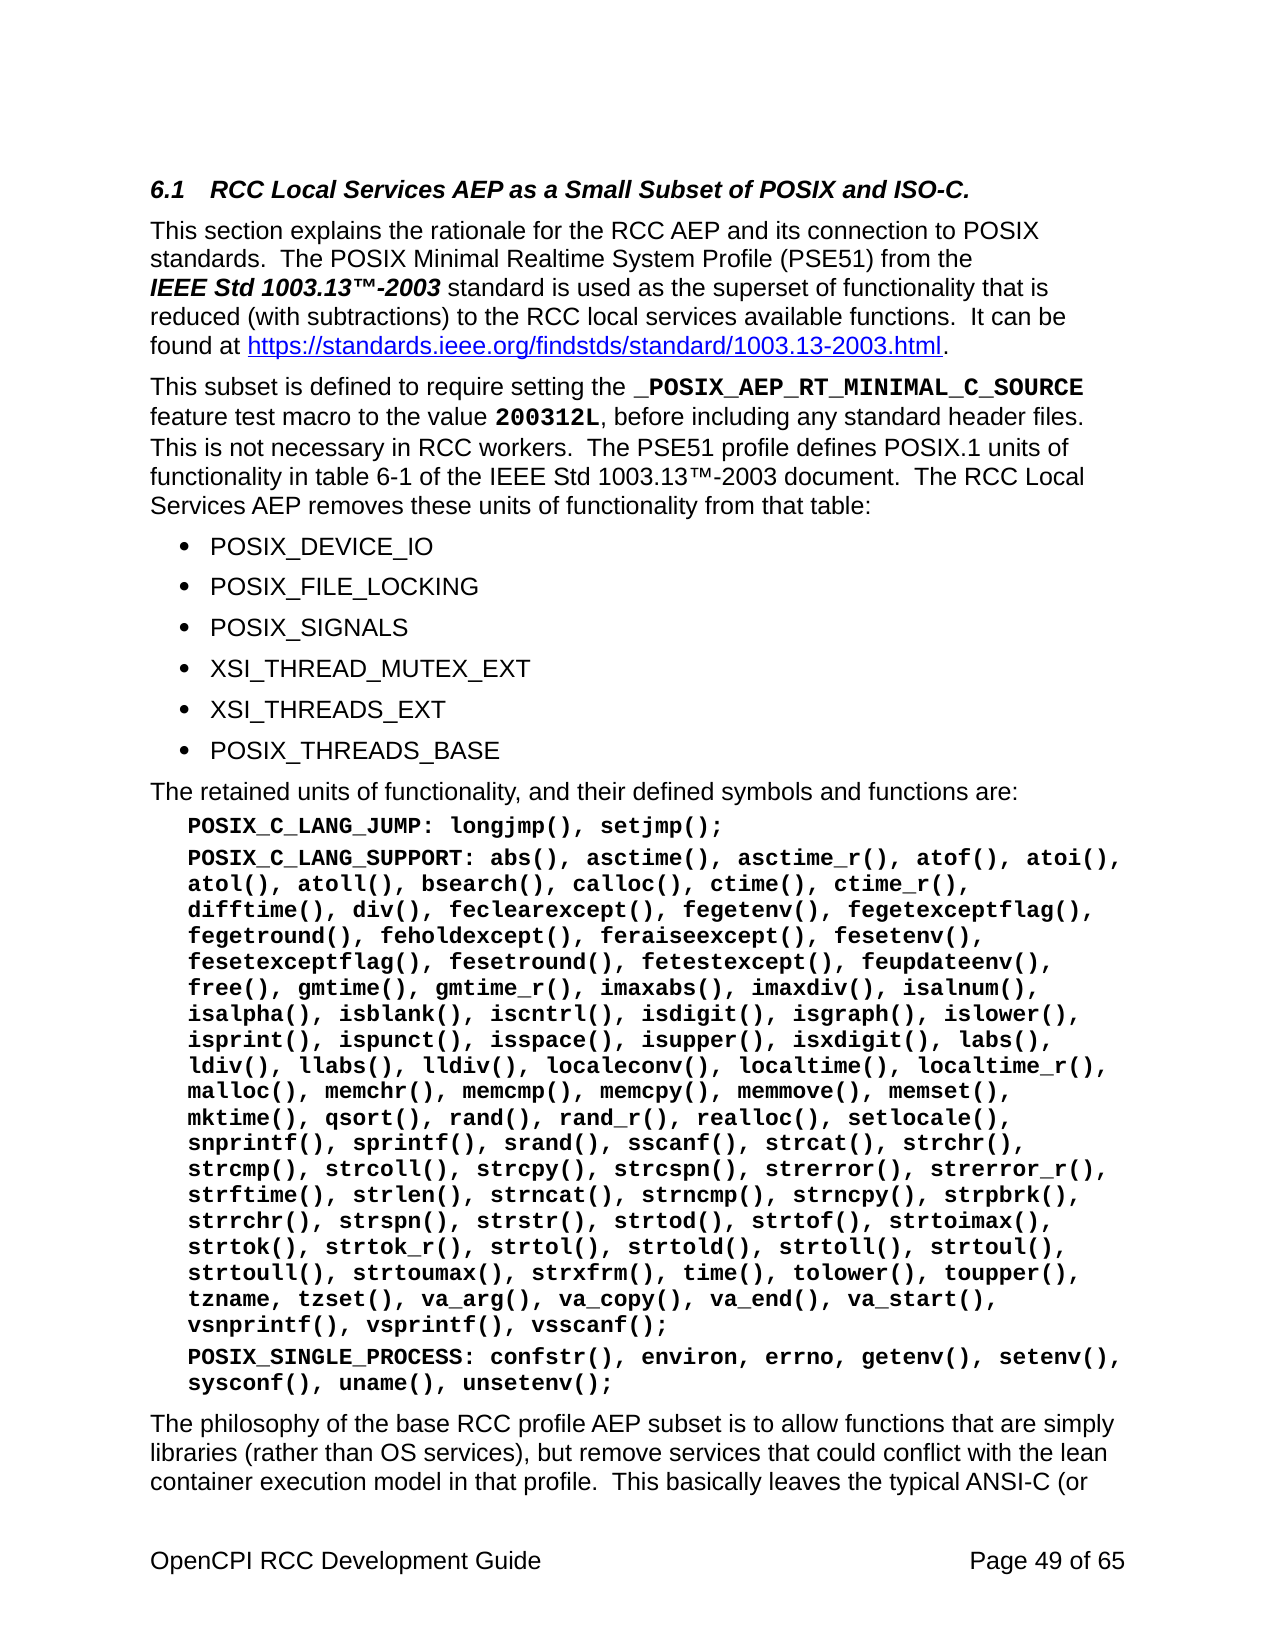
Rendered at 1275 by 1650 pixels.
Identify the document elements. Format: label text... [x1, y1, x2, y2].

list XSI_THREADS_EXT [180, 695, 1125, 724]
text POSIX_C_LANG_SUPPORT: abs(), asctime(), asctime_r(), atof(), atoi(), atol(), atoll(), bsearch(), calloc(), ctime(), ctime_r(), difftime(), div(), feclearexcept(), fegetenv(), fegetexceptflag(), fegetround(), feholdexcept(), feraiseexcept(), fesetenv(), fesetexceptflag(), fesetround(), fetestexcept(), feupdateenv(), free(), gmtime(), gmtime_r(), imaxabs(), imaxdiv(), isalnum(), isalpha(), isblank(), iscntrl(), isdigit(), isgraph(), islower(), isprint(), ispunct(), isspace(), isupper(), isxdigit(), labs(), ldiv(), llabs(), lldiv(), localeconv(), localtime(), localtime_r(), malloc(), memchr(), memcmp(), memcpy(), memmove(), memset(), mktime(), qsort(), rand(), rand_r(), realloc(), setlocale(), snprintf(), sprintf(), srand(), sscanf(), strcat(), strchr(), strcmp(), strcoll(), strcpy(), strcspn(), strerror(), strerror_r(), strftime(), strlen(), strncat(), strncmp(), strncpy(), strpbrk(), strrchr(), strspn(), strstr(), strtod(), strtof(), strtoimax(), strtok(), strtok_r(), strtol(), strtold(), strtoll(), strtoul(), strtoull(), strtoumax(), strxfrm(), time(), tolower(), toupper(), tzname, tzset(), va_arg(), va_copy(), va_end(), va_start(), vsnprintf(), vsprintf(), vsscanf(); [187, 846, 1125, 1339]
list POSIX_FILE_LOCKING [180, 572, 1125, 601]
text This section explains the rationale for the RCC AEP and its connection to POSIX standards. The POSIX Minimal Realtime System Profile (PSE51) from the IEEE Std 1003.13™‑2003 standard is used as the superset of functionality that is reduced (with subtractions) to the RCC local services available functions. It can be found at https://standards.ieee.org/findstds/standard/1003.13-2003.html. [150, 216, 1125, 359]
text This subset is defined to require setting the _POSIX_AEP_RT_MINIMAL_C_SOURCE feature test macro to the value 200312L, before including any standard header files. This is not necessary in RCC workers. The PSE51 profile defines POSIX.1 units of functionality in table 6-1 of the IEEE Std 1003.13™‑2003 document. The RCC Local Services AEP removes these units of functionality from that table: [150, 371, 1125, 519]
list POSIX_DEVICE_IO [180, 532, 1125, 560]
list XSI_THREAD_MUTEX_EXT [180, 654, 1125, 683]
text The philosophy of the base RCC profile AEP subset is to allow functions that are simply libraries (rather than OS services), but remove services that could conflict with the lean container execution model in that profile. This basically leaves the typical ANSI-C (or [150, 1409, 1125, 1496]
text POSIX_C_LANG_JUMP: longjmp(), setjmp(); [187, 814, 1125, 840]
list POSIX_THREADS_BASE [180, 736, 1125, 764]
text POSIX_SINGLE_PROCESS: confstr(), environ, errno, getenv(), setenv(), sysconf(), uname(), unsetenv(); [187, 1346, 1125, 1397]
subtitle RCC Local Services AEP as a Small Subset of POSIX and ISO-C. [150, 175, 1125, 204]
list POSIX_SIGNALS [180, 613, 1125, 642]
text The retained units of functionality, and their defined symbols and functions are: [150, 777, 1125, 805]
